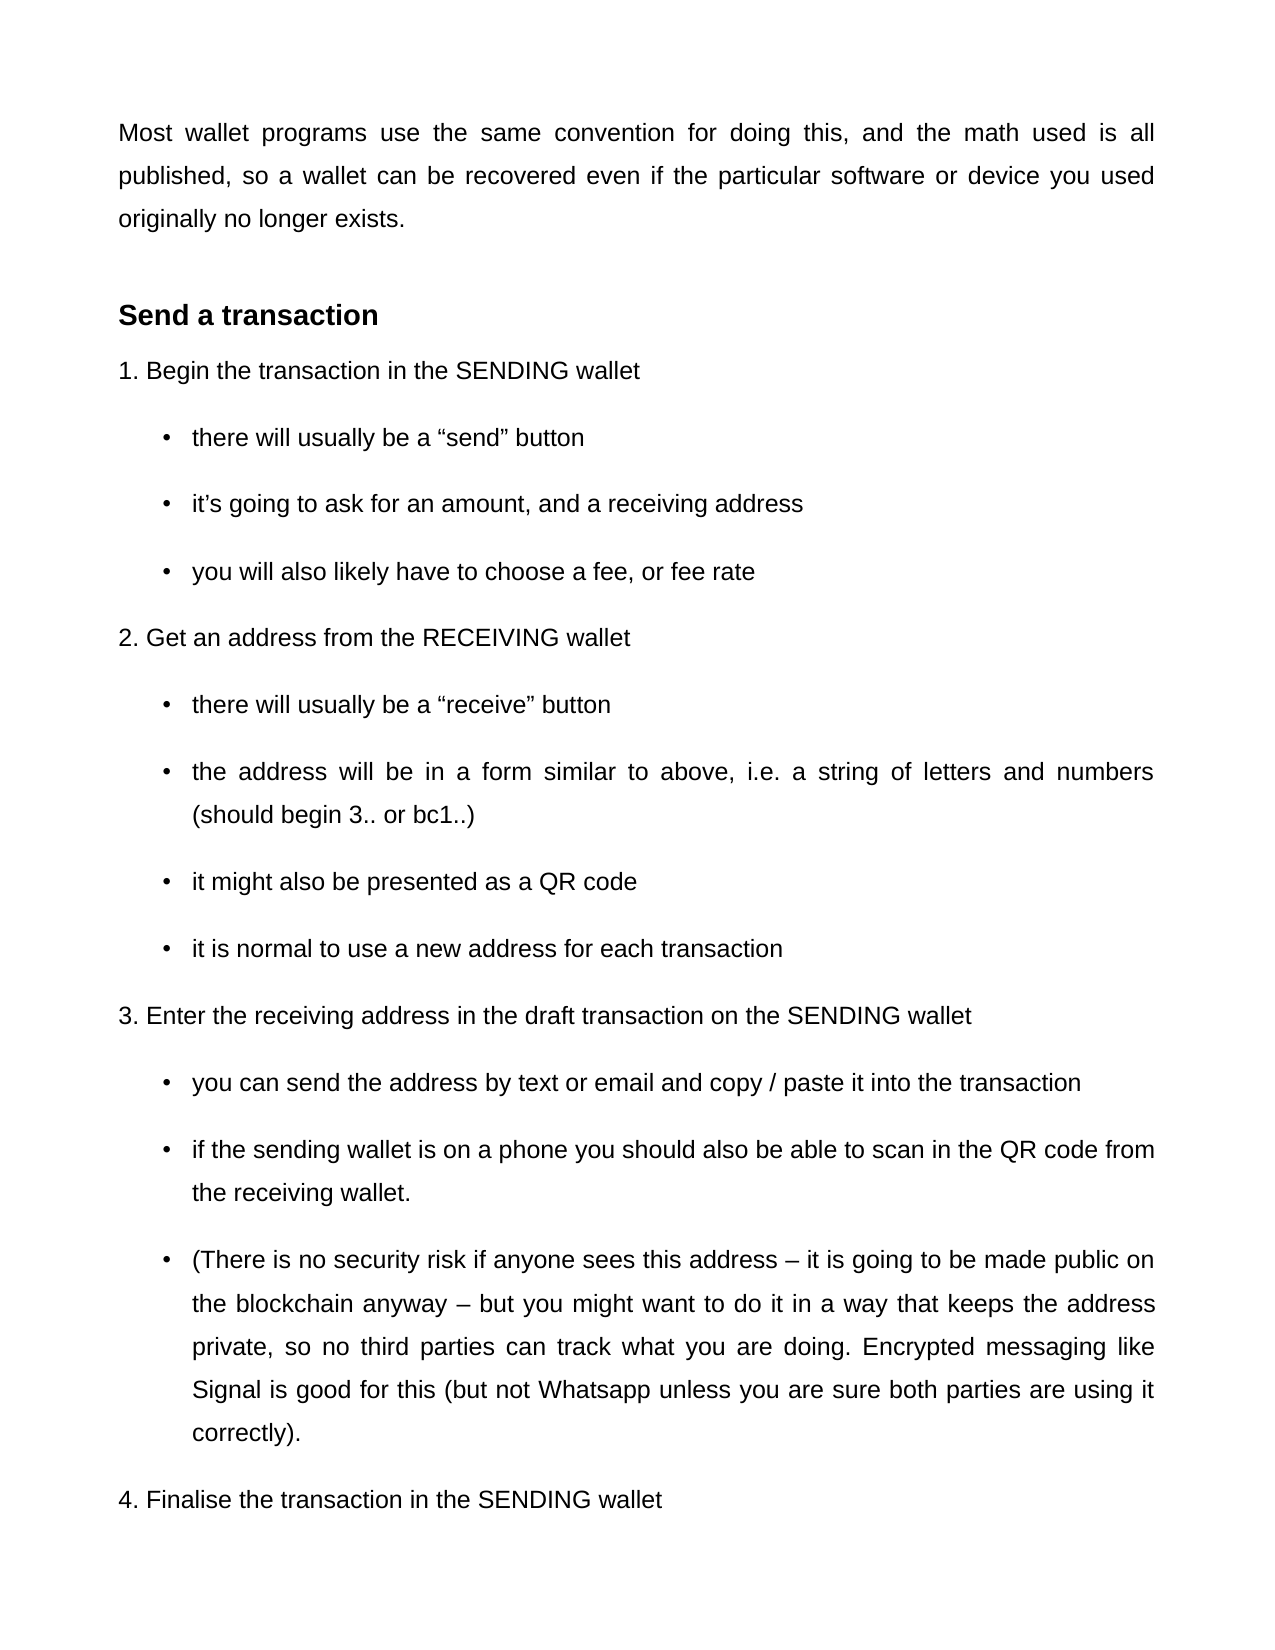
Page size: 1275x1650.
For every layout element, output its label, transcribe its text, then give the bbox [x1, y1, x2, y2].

text 4. Finalise the transaction in the SENDING wallet [118, 1485, 1157, 1513]
list it’s going to ask for an amount, and a receiving address [162, 489, 1157, 518]
list there will usually be a “send” button [162, 422, 1157, 451]
list you will also likely have to choose a fee, or fee rate [162, 556, 1157, 585]
list (There is no security risk if anyone sees this address – it is going to be made public on the blockchain anyway – but you might want to do it in a way that keeps the address private, so no third parties can track what you are doing. Encrypted messaging like Signal is good for this (but not Whatsapp unless you are sure both parties are using it correctly). [162, 1245, 1157, 1447]
list there will usually be a “receive” button [162, 690, 1157, 719]
list you can send the address by text or email and copy / paste it into the transaction [162, 1068, 1157, 1097]
list it is normal to use a new address for each transaction [162, 934, 1157, 963]
text 2. Get an address from the RECEIVING wallet [118, 623, 1157, 652]
text 3. Enter the receiving address in the draft transaction on the SENDING wallet [118, 1001, 1157, 1030]
list if the sending wallet is on a phone you should also be able to scan in the QR code from the receiving wallet. [162, 1135, 1157, 1207]
text Most wallet programs use the same convention for doing this, and the math used is all published, so a wallet can be recovered even if the particular software or device you used originally no longer exists. [118, 118, 1157, 233]
list the address will be in a form similar to above, i.e. a string of letters and numbers (should begin 3.. or bc1..) [162, 757, 1157, 829]
list it might also be presented as a QR code [162, 867, 1157, 896]
text 1. Begin the transaction in the SENDING wallet [118, 356, 1157, 384]
subtitle Send a transaction [118, 298, 1157, 331]
